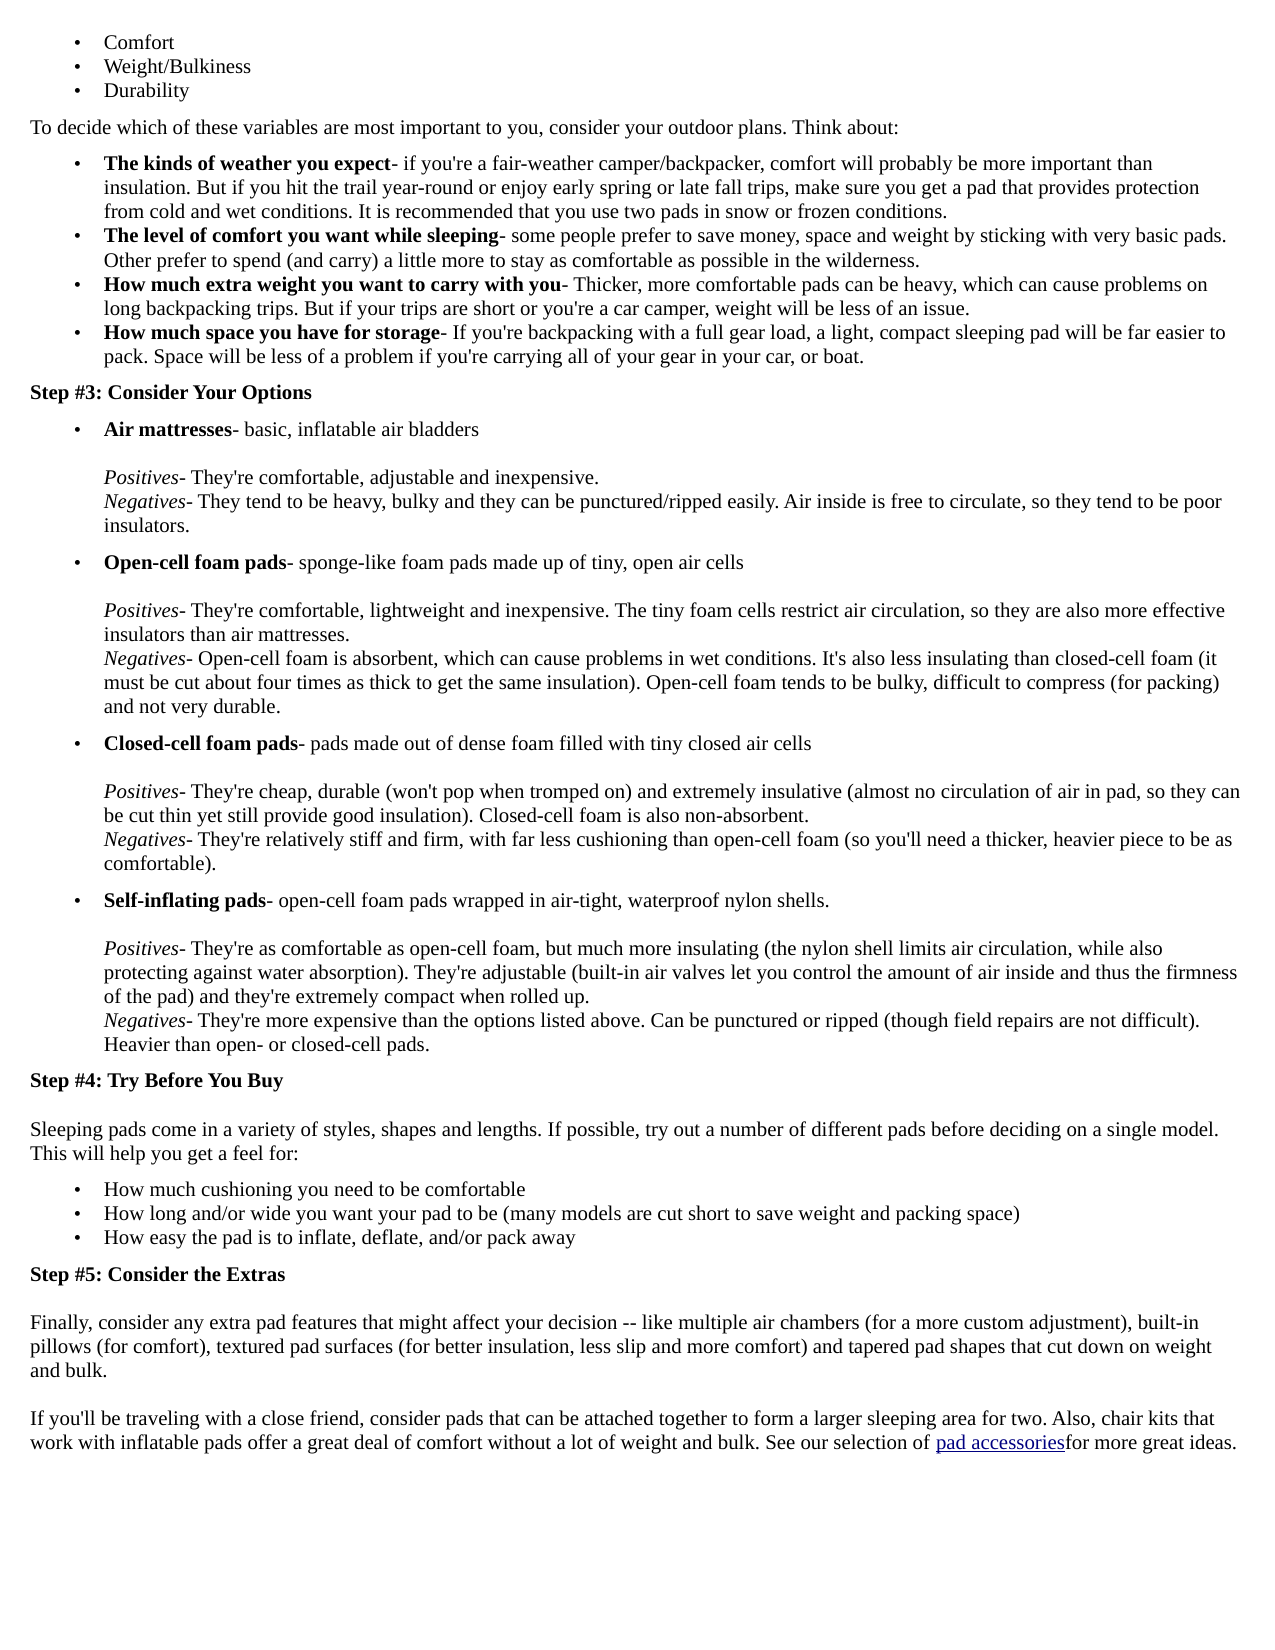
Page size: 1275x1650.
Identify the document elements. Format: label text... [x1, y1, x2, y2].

list The level of comfort you want while sleeping- some people prefer to save money, space and weight by sticking with very basic pads. Other prefer to spend (and carry) a little more to stay as comfortable as possible in the wilderness. [74, 223, 1245, 272]
text Step #3: Consider Your Options [30, 380, 1245, 404]
list How easy the pad is to inflate, deflate, and/or pack away [74, 1225, 1245, 1249]
text Step #4: Try Before You Buy Sleeping pads come in a variety of styles, shapes and lengths. If possible, try out a number of different pads before deciding on a single model. This will help you get a feel for: [30, 1068, 1245, 1165]
list Air mattresses- basic, inflatable air bladders Positives- They're comfortable, adjustable and inexpensive. Negatives- They tend to be heavy, bulky and they can be punctured/ripped easily. Air inside is free to circulate, so they tend to be poor insulators. [74, 417, 1245, 537]
list How long and/or wide you want your pad to be (many models are cut short to save weight and packing space) [74, 1201, 1245, 1225]
list How much space you have for storage- If you're backpacking with a full gear load, a light, compact sleeping pad will be far easier to pack. Space will be less of a problem if you're carrying all of your gear in your car, or boat. [74, 320, 1245, 368]
list Self-inflating pads- open-cell foam pads wrapped in air-tight, waterproof nylon shells. Positives- They're as comfortable as open-cell foam, but much more insulating (the nylon shell limits air circulation, while also protecting against water absorption). They're adjustable (built-in air valves let you control the amount of air inside and thus the firmness of the pad) and they're extremely compact when rolled up. Negatives- They're more expensive than the options listed above. Can be punctured or ripped (though field repairs are not difficult). Heavier than open- or closed-cell pads. [74, 887, 1245, 1056]
list Open-cell foam pads- sponge-like foam pads made up of tiny, open air cells Positives- They're comfortable, lightweight and inexpensive. The tiny foam cells restrict air circulation, so they are also more effective insulators than air mattresses. Negatives- Open-cell foam is absorbent, which can cause problems in wet conditions. It's also less insulating than closed-cell foam (it must be cut about four times as thick to get the same insulation). Open-cell foam tends to be bulky, difficult to compress (for packing) and not very durable. [74, 550, 1245, 718]
list The kinds of weather you expect- if you're a fair-weather camper/backpacker, comfort will probably be more important than insulation. But if you hit the trail year-round or enjoy early spring or late fall trips, make sure you get a pad that provides protection from cold and wet conditions. It is recommended that you use two pads in snow or frozen conditions. [74, 151, 1245, 223]
list Durability [74, 78, 1245, 102]
list Comfort [74, 30, 1245, 54]
list Closed-cell foam pads- pads made out of dense foam filled with tiny closed air cells Positives- They're cheap, durable (won't pop when tromped on) and extremely insulative (almost no circulation of air in pad, so they can be cut thin yet still provide good insulation). Closed-cell foam is also non-absorbent. Negatives- They're relatively stiff and firm, with far less cushioning than open-cell foam (so you'll need a thicker, heavier piece to be as comfortable). [74, 731, 1245, 875]
text To decide which of these variables are most important to you, consider your outdoor plans. Think about: [30, 115, 1245, 139]
list Weight/Bulkiness [74, 54, 1245, 78]
text Step #5: Consider the Extras Finally, consider any extra pad features that might affect your decision -- like multiple air chambers (for a more custom adjustment), built-in pillows (for comfort), textured pad surfaces (for better insulation, less slip and more comfort) and tapered pad shapes that cut down on weight and bulk. If you'll be traveling with a close friend, consider pads that can be attached together to form a larger sleeping area for two. Also, chair kits that work with inflatable pads offer a great deal of comfort without a lot of weight and bulk. See our selection of pad accessoriesfor more great ideas. [30, 1262, 1245, 1454]
list How much cushioning you need to be comfortable [74, 1177, 1245, 1201]
list How much extra weight you want to carry with you- Thicker, more comfortable pads can be heavy, which can cause problems on long backpacking trips. But if your trips are short or you're a car camper, weight will be less of an issue. [74, 272, 1245, 320]
